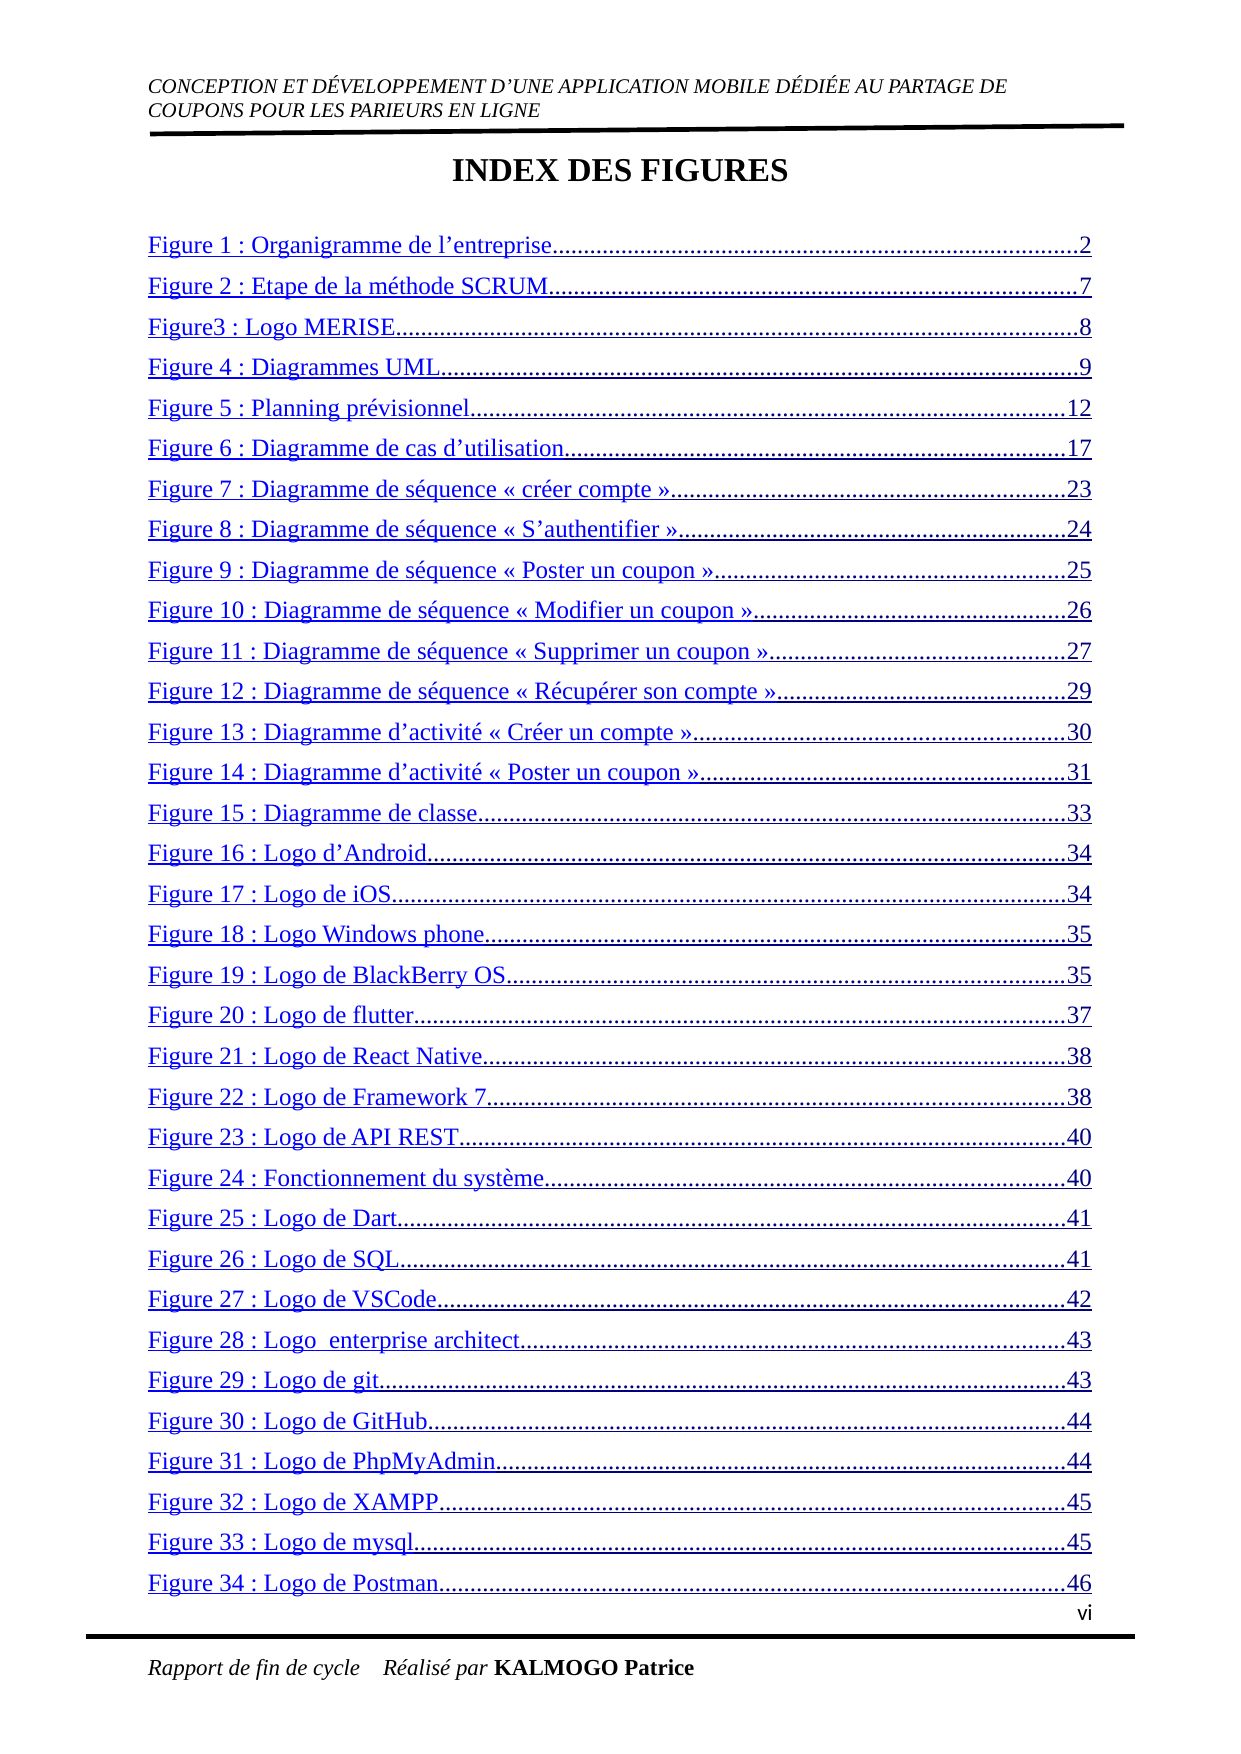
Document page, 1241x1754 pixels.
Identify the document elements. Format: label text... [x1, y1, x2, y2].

text Figure 22 : Logo de Framework 7 38 [148, 1082, 1093, 1110]
text Figure 1 : Organigramme de l’entreprise 2 [148, 231, 1093, 259]
text Figure 25 : Logo de Dart 41 [148, 1203, 1093, 1232]
text Figure 13 : Diagramme d’activité « Créer un compte » 30 [148, 717, 1093, 746]
text Figure 19 : Logo de BlackBerry OS 35 [148, 960, 1093, 989]
text Figure 23 : Logo de API REST 40 [148, 1122, 1093, 1151]
text Figure 7 : Diagramme de séquence « créer compte » 23 [148, 474, 1093, 502]
text Figure 21 : Logo de React Native 38 [148, 1041, 1093, 1070]
text Figure 30 : Logo de GitHub 44 [148, 1406, 1093, 1434]
text Figure 5 : Planning prévisionnel 12 [148, 393, 1093, 421]
text Figure 31 : Logo de PhpMyAdmin 44 [148, 1446, 1093, 1475]
text Figure 6 : Diagramme de cas d’utilisation 17 [148, 433, 1093, 462]
text Figure 12 : Diagramme de séquence « Récupérer son compte » 29 [148, 676, 1093, 705]
text Figure3 : Logo MERISE 8 [148, 312, 1093, 340]
text Figure 20 : Logo de flutter 37 [148, 1001, 1093, 1029]
text Figure 17 : Logo de iOS 34 [148, 879, 1093, 908]
text Figure 11 : Diagramme de séquence « Supprimer un coupon » 27 [148, 636, 1093, 664]
text Figure 8 : Diagramme de séquence « S’authentifier » 24 [148, 514, 1093, 543]
text Figure 4 : Diagrammes UML 9 [148, 352, 1093, 381]
text Figure 10 : Diagramme de séquence « Modifier un coupon » 26 [148, 595, 1093, 624]
text Figure 28 : Logo enterprise architect 43 [148, 1325, 1093, 1353]
text Figure 24 : Fonctionnement du système 40 [148, 1163, 1093, 1191]
text Figure 27 : Logo de VSCode 42 [148, 1284, 1093, 1313]
text Figure 26 : Logo de SQL 41 [148, 1244, 1093, 1272]
text Figure 33 : Logo de mysql 45 [148, 1527, 1093, 1556]
text Figure 14 : Diagramme d’activité « Poster un coupon » 31 [148, 757, 1093, 786]
text Figure 9 : Diagramme de séquence « Poster un coupon » 25 [148, 555, 1093, 583]
text Figure 15 : Diagramme de classe 33 [148, 798, 1093, 827]
text Figure 18 : Logo Windows phone 35 [148, 919, 1093, 948]
text Figure 32 : Logo de XAMPP 45 [148, 1487, 1093, 1516]
text Figure 29 : Logo de git 43 [148, 1365, 1093, 1394]
subtitle INDEX DES FIGURES [148, 150, 1093, 188]
text Figure 34 : Logo de Postman 46 [148, 1568, 1093, 1597]
text Figure 2 : Etape de la méthode SCRUM 7 [148, 271, 1093, 300]
text Figure 16 : Logo d’Android 34 [148, 838, 1093, 867]
